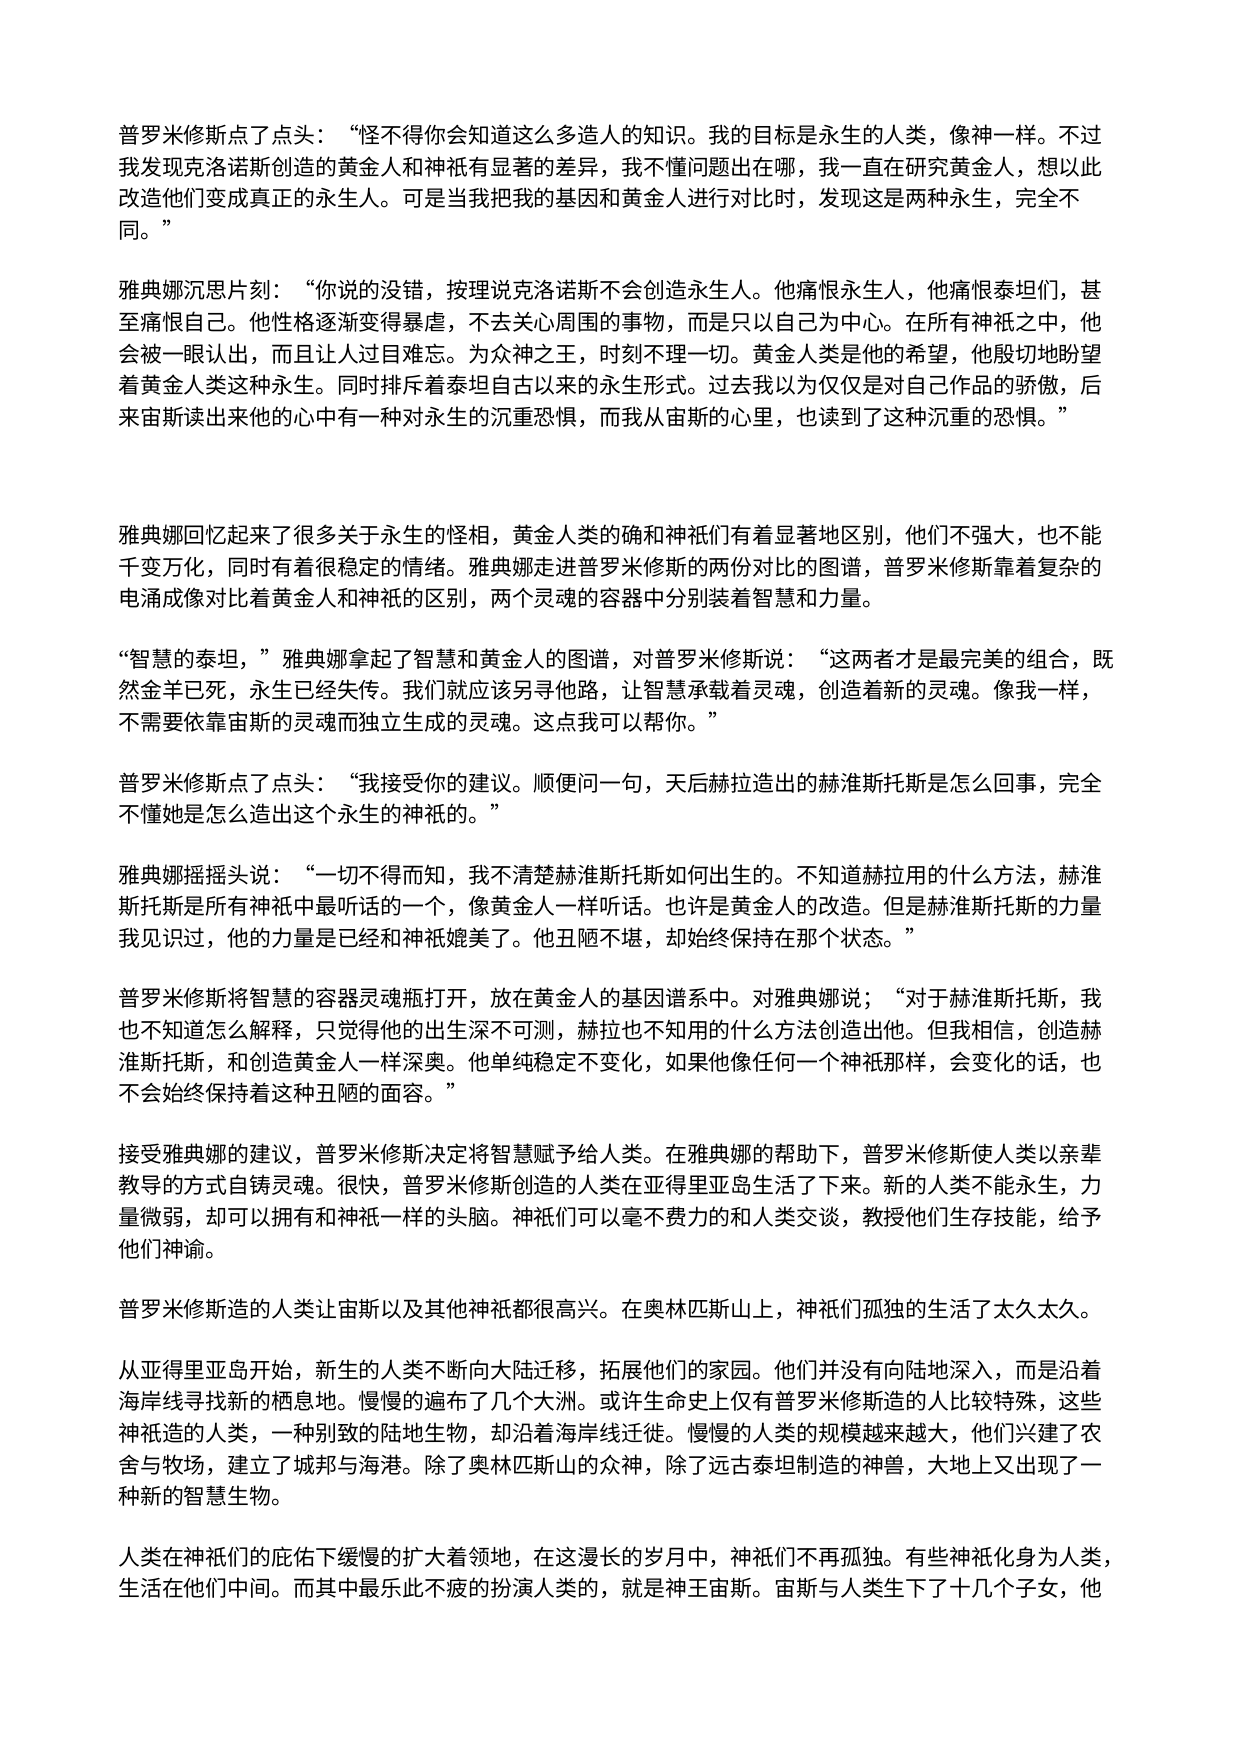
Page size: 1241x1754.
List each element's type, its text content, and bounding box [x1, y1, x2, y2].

text 从亚得里亚岛开始，新生的人类不断向大陆迁移，拓展他们的家园。他们并没有向陆地深入，而是沿着海岸线寻找新的栖息地。慢慢的遍布了几个大洲。或许生命史上仅有普罗米修斯造的人比较特殊，这些神祇造的人类，一种别致的陆地生物，却沿着海岸线迁徙。慢慢的人类的规模越来越大，他们兴建了农舍与牧场，建立了城邦与海港。除了奥林匹斯山的众神，除了远古泰坦制造的神兽，大地上又出现了一种新的智慧生物。 [118, 1353, 1122, 1511]
text 雅典娜沉思片刻：“你说的没错，按理说克洛诺斯不会创造永生人。他痛恨永生人，他痛恨泰坦们，甚至痛恨自己。他性格逐渐变得暴虐，不去关心周围的事物，而是只以自己为中心。在所有神祇之中，他会被一眼认出，而且让人过目难忘。为众神之王，时刻不理一切。黄金人类是他的希望，他殷切地盼望着黄金人类这种永生。同时排斥着泰坦自古以来的永生形式。过去我以为仅仅是对自己作品的骄傲，后来宙斯读出来他的心中有一种对永生的沉重恐惧，而我从宙斯的心里，也读到了这种沉重的恐惧。” [118, 273, 1122, 432]
text 雅典娜摇摇头说：“一切不得而知，我不清楚赫淮斯托斯如何出生的。不知道赫拉用的什么方法，赫淮斯托斯是所有神祇中最听话的一个，像黄金人一样听话。也许是黄金人的改造。但是赫淮斯托斯的力量我见识过，他的力量是已经和神祇媲美了。他丑陋不堪，却始终保持在那个状态。” [118, 858, 1122, 953]
text 普罗米修斯将智慧的容器灵魂瓶打开，放在黄金人的基因谱系中。对雅典娜说；“对于赫淮斯托斯，我也不知道怎么解释，只觉得他的出生深不可测，赫拉也不知用的什么方法创造出他。但我相信，创造赫淮斯托斯，和创造黄金人一样深奥。他单纯稳定不变化，如果他像任何一个神祇那样，会变化的话，也不会始终保持着这种丑陋的面容。” [118, 981, 1122, 1108]
text 普罗米修斯点了点头：“我接受你的建议。顺便问一句，天后赫拉造出的赫淮斯托斯是怎么回事，完全不懂她是怎么造出这个永生的神祇的。” [118, 766, 1122, 829]
text 雅典娜回忆起来了很多关于永生的怪相，黄金人类的确和神祇们有着显著地区别，他们不强大，也不能千变万化，同时有着很稳定的情绪。雅典娜走进普罗米修斯的两份对比的图谱，普罗米修斯靠着复杂的电涌成像对比着黄金人和神祇的区别，两个灵魂的容器中分别装着智慧和力量。 [118, 518, 1122, 613]
text 人类在神祇们的庇佑下缓慢的扩大着领地，在这漫长的岁月中，神祇们不再孤独。有些神祇化身为人类，生活在他们中间。而其中最乐此不疲的扮演人类的，就是神王宙斯。宙斯与人类生下了十几个子女，他 [118, 1540, 1122, 1603]
text 普罗米修斯点了点头：“怪不得你会知道这么多造人的知识。我的目标是永生的人类，像神一样。不过我发现克洛诺斯创造的黄金人和神祇有显著的差异，我不懂问题出在哪，我一直在研究黄金人，想以此改造他们变成真正的永生人。可是当我把我的基因和黄金人进行对比时，发现这是两种永生，完全不同。” [118, 118, 1122, 245]
text 普罗米修斯造的人类让宙斯以及其他神祇都很高兴。在奥林匹斯山上，神祇们孤独的生活了太久太久。 [118, 1292, 1122, 1324]
text “智慧的泰坦，”雅典娜拿起了智慧和黄金人的图谱，对普罗米修斯说：“这两者才是最完美的组合，既然金羊已死，永生已经失传。我们就应该另寻他路，让智慧承载着灵魂，创造着新的灵魂。像我一样，不需要依靠宙斯的灵魂而独立生成的灵魂。这点我可以帮你。” [118, 642, 1122, 737]
text 接受雅典娜的建议，普罗米修斯决定将智慧赋予给人类。在雅典娜的帮助下，普罗米修斯使人类以亲辈教导的方式自铸灵魂。很快，普罗米修斯创造的人类在亚得里亚岛生活了下来。新的人类不能永生，力量微弱，却可以拥有和神祇一样的头脑。神祇们可以毫不费力的和人类交谈，教授他们生存技能，给予他们神谕。 [118, 1137, 1122, 1263]
